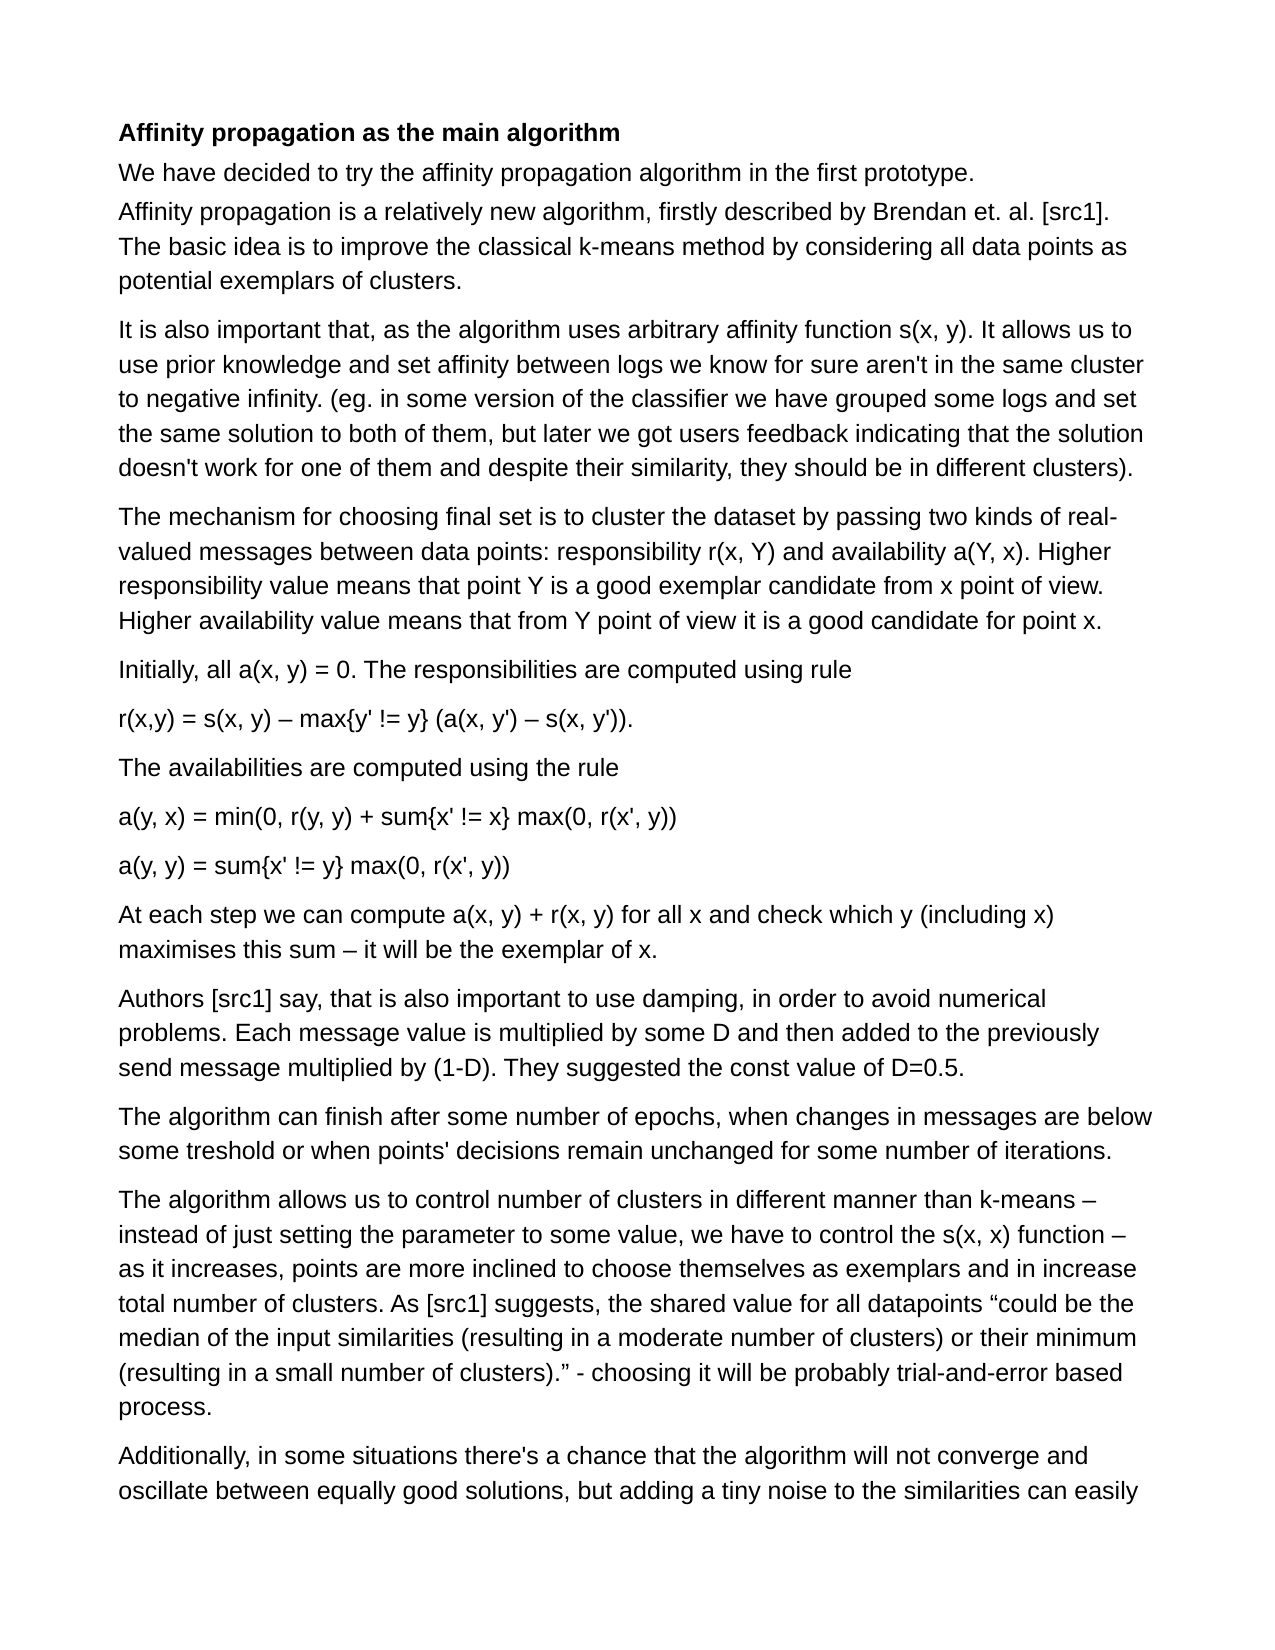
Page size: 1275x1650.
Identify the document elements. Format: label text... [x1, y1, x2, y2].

text We have decided to try the affinity propagation algorithm in the first prototype. [118, 158, 1157, 186]
text It is also important that, as the algorithm uses arbitrary affinity function s(x, y). It allows us to use prior knowledge and set affinity between logs we know for sure aren't in the same cluster to negative infinity. (eg. in some version of the classifier we have grouped some logs and set the same solution to both of them, but later we got users feedback indicating that the solution doesn't work for one of them and despite their similarity, they should be in different clusters). [118, 315, 1157, 482]
text Affinity propagation as the main algorithm [118, 118, 1157, 147]
text Affinity propagation is a relatively new algorithm, firstly described by Brendan et. al. [src1]. The basic idea is to improve the classical k-means method by considering all data points as potential exemplars of clusters. [118, 197, 1157, 295]
text Initially, all a(x, y) = 0. The responsibilities are computed using rule [118, 655, 1157, 683]
text a(y, y) = sum{x' != y} max(0, r(x', y)) [118, 851, 1157, 880]
text r(x,y) = s(x, y) – max{y' != y} (a(x, y') – s(x, y')). [118, 704, 1157, 733]
text Additionally, in some situations there's a chance that the algorithm will not converge and oscillate between equally good solutions, but adding a tiny noise to the similarities can easily [118, 1441, 1157, 1504]
text a(y, x) = min(0, r(y, y) + sum{x' != x} max(0, r(x', y)) [118, 802, 1157, 831]
text The availabilities are computed using the rule [118, 753, 1157, 782]
text The mechanism for choosing final set is to cluster the dataset by passing two kinds of real-valued messages between data points: responsibility r(x, Y) and availability a(Y, x). Higher responsibility value means that point Y is a good exemplar candidate from x point of view. Higher availability value means that from Y point of view it is a good candidate for point x. [118, 502, 1157, 634]
text The algorithm allows us to control number of clusters in different manner than k-means – instead of just setting the parameter to some value, we have to control the s(x, x) function – as it increases, points are more inclined to choose themselves as exemplars and in increase total number of clusters. As [src1] suggests, the shared value for all datapoints “could be the median of the input similarities (resulting in a moderate number of clusters) or their minimum (resulting in a small number of clusters).” - choosing it will be probably trial-and-error based process. [118, 1185, 1157, 1421]
text Authors [src1] say, that is also important to use damping, in order to avoid numerical problems. Each message value is multiplied by some D and then added to the previously send message multiplied by (1-D). They suggested the const value of D=0.5. [118, 984, 1157, 1081]
text At each step we can compute a(x, y) + r(x, y) for all x and check which y (including x) maximises this sum – it will be the exemplar of x. [118, 900, 1157, 963]
text The algorithm can finish after some number of epochs, when changes in messages are below some treshold or when points' decisions remain unchanged for some number of iterations. [118, 1102, 1157, 1165]
